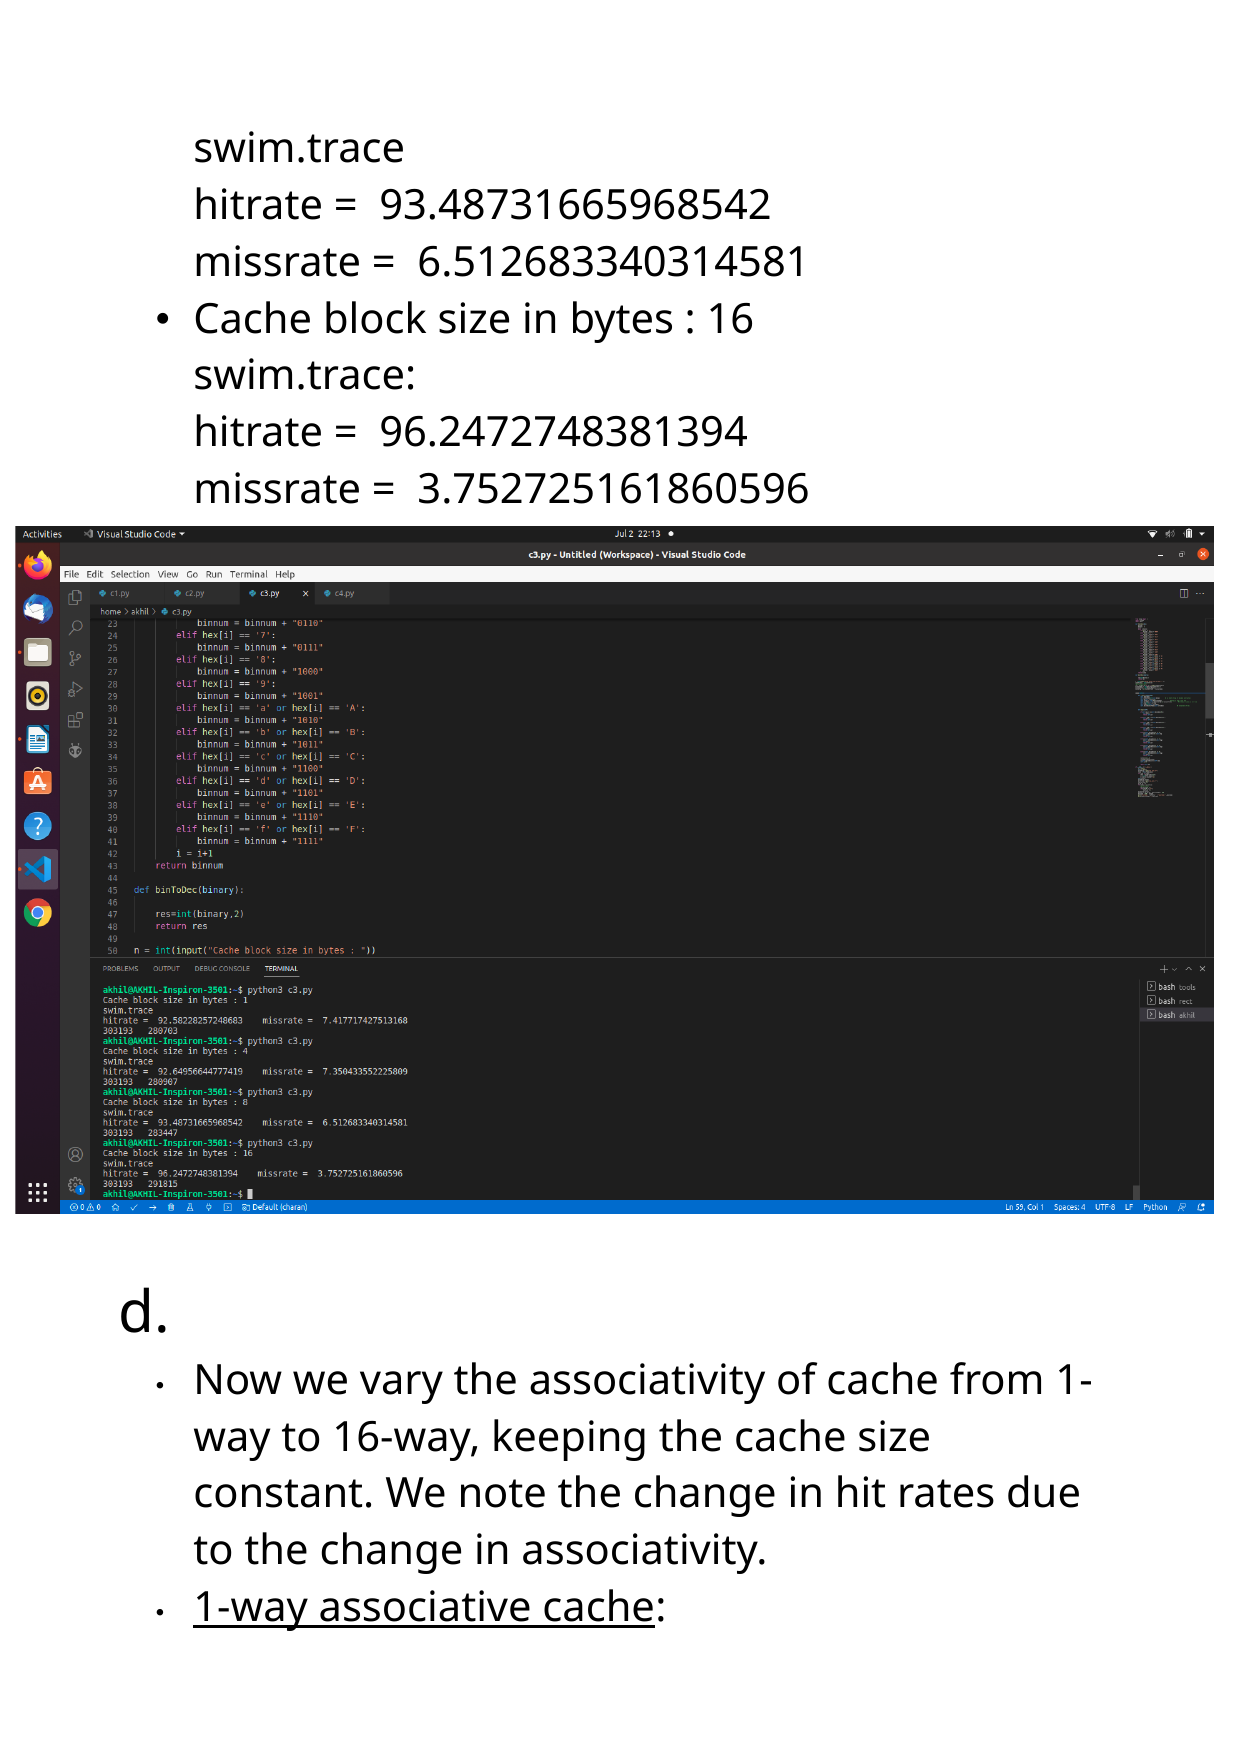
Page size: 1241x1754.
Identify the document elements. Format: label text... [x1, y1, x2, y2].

list swim.trace: [156, 345, 1122, 402]
list hitrate = 96.2472748381394 [156, 402, 1122, 459]
list missrate = 3.752725161860596 [156, 459, 1122, 516]
list hitrate = 93.48731665968542 [156, 175, 1122, 232]
list Now we vary the associativity of cache from 1-way to 16-way, keeping the cache size constant. We note the change in hit rates due to the change in associativity. [156, 1350, 1122, 1577]
list swim.trace [156, 118, 1122, 175]
list missrate = 6.512683340314581 [156, 232, 1122, 288]
list 1-way associative cache: [156, 1577, 1122, 1634]
text d. [118, 1270, 1122, 1350]
list Cache block size in bytes : 16 [156, 288, 1122, 345]
picture [15, 526, 1214, 1214]
